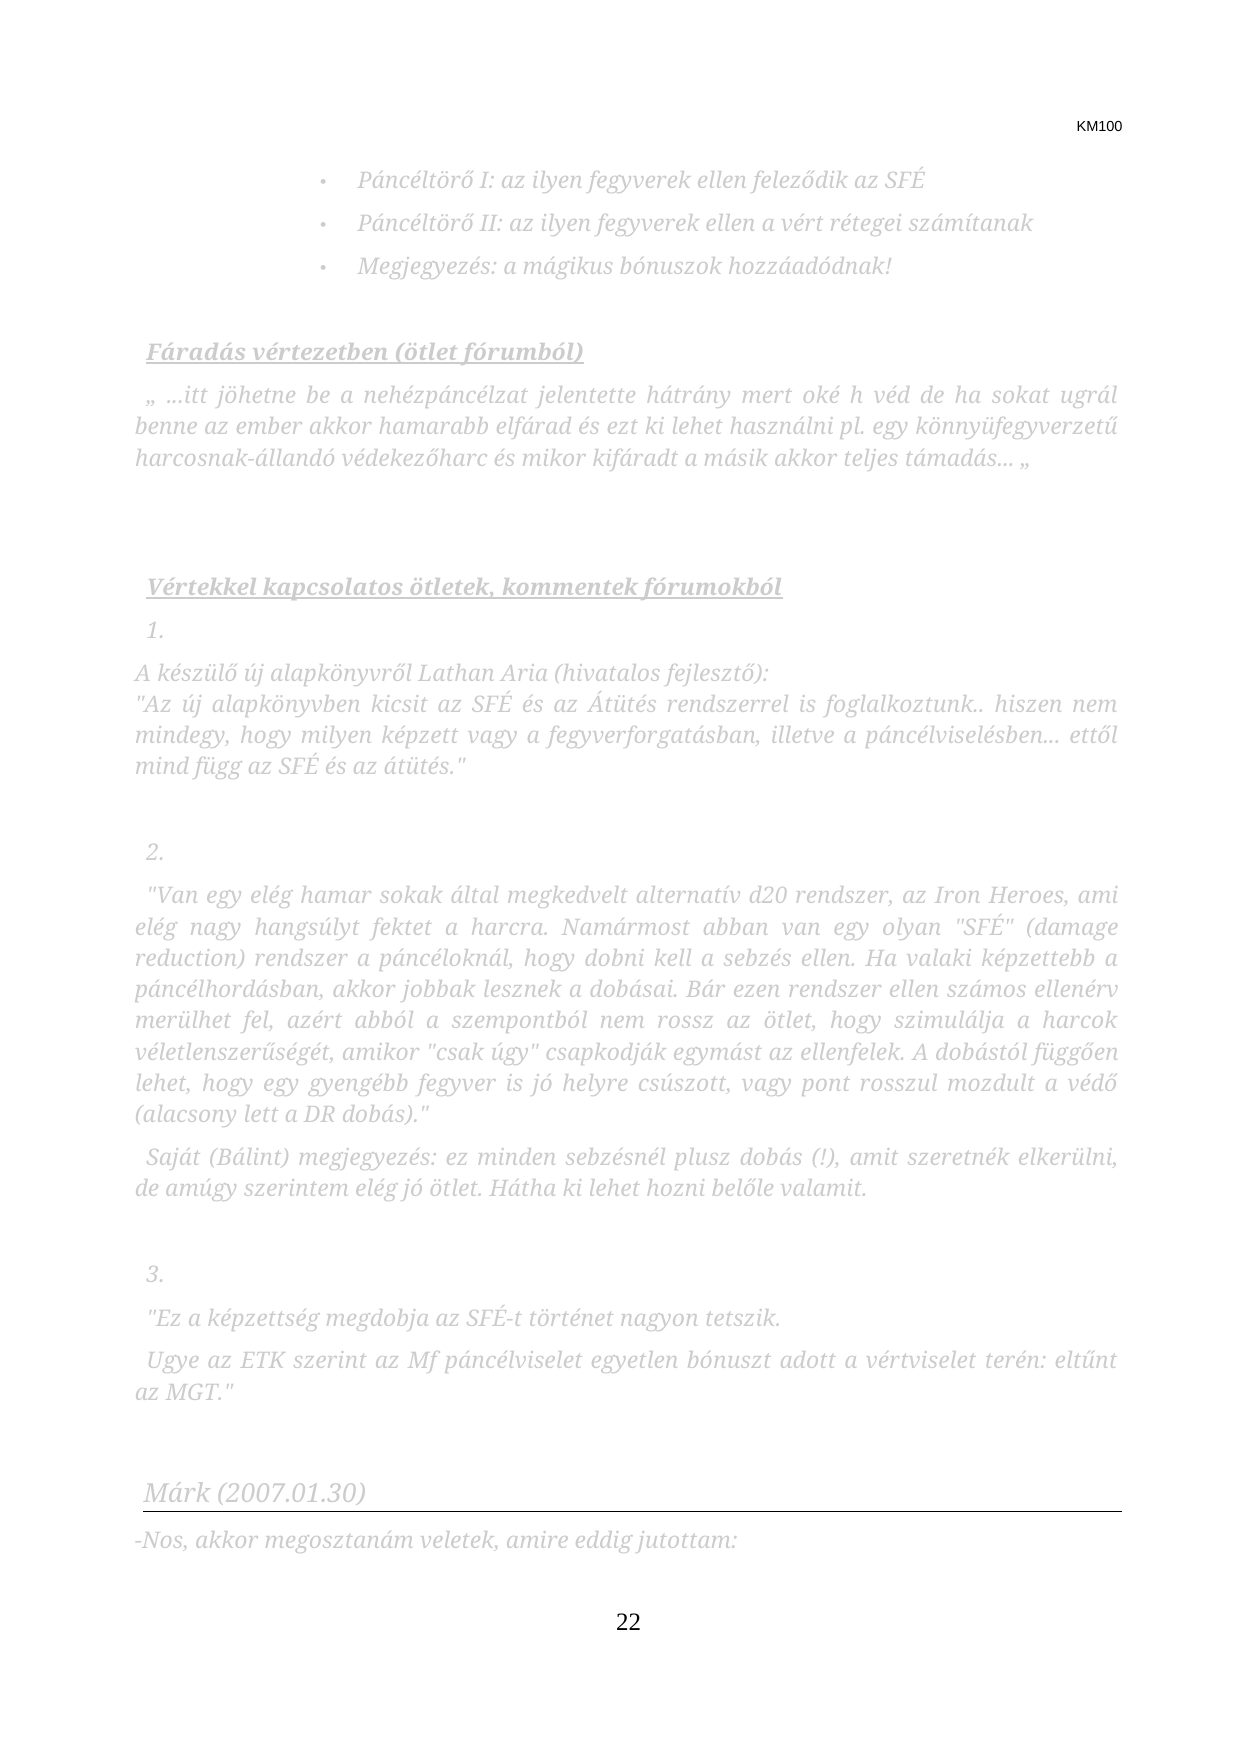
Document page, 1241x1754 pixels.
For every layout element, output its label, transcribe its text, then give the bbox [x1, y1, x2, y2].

subtitle Márk (2007.01.30) [143, 1475, 1122, 1511]
text 2. [134, 836, 1122, 868]
text Vértekkel kapcsolatos ötletek, kommentek fórumokból [134, 571, 1122, 602]
text Ugye az ETK szerint az Mf páncélviselet egyetlen bónuszt adott a vértviselet terén: eltűnt az MGT." [134, 1344, 1122, 1407]
text Fáradás vértezetben (ötlet fórumból) [134, 336, 1122, 367]
text 3. [134, 1258, 1122, 1290]
text -Nos, akkor megosztanám veletek, amire eddig jutottam: [134, 1524, 1122, 1555]
list Páncéltörő I: az ilyen fegyverek ellen feleződik az SFÉ [320, 164, 1122, 195]
text „ ...itt jöhetne be a nehézpáncélzat jelentette hátrány mert oké h véd de ha sokat ugrál benne az ember akkor hamarabb elfárad és ezt ki lehet használni pl. egy könnyüfegyverzetű harcosnak-állandó védekezőharc és mikor kifáradt a másik akkor teljes támadás... „ [134, 379, 1122, 473]
list Megjegyezés: a mágikus bónuszok hozzáadódnak! [320, 250, 1122, 281]
text "Ez a képzettség megdobja az SFÉ-t történet nagyon tetszik. [134, 1301, 1122, 1333]
text 1. [134, 613, 1122, 645]
text Saját (Bálint) megjegyezés: ez minden sebzésnél plusz dobás (!), amit szeretnék elkerülni, de amúgy szerintem elég jó ötlet. Hátha ki lehet hozni belőle valamit. [134, 1141, 1122, 1204]
text "Van egy elég hamar sokak által megkedvelt alternatív d20 rendszer, az Iron Heroes, ami elég nagy hangsúlyt fektet a harcra. Namármost abban van egy olyan "SFÉ" (damage reduction) rendszer a páncéloknál, hogy dobni kell a sebzés ellen. Ha valaki képzettebb a páncélhordásban, akkor jobbak lesznek a dobásai. Bár ezen rendszer ellen számos ellenérv merülhet fel, azért abból a szempontból nem rossz az ötlet, hogy szimulálja a harcok véletlenszerűségét, amikor "csak úgy" csapkodják egymást az ellenfelek. A dobástól függően lehet, hogy egy gyengébb fegyver is jó helyre csúszott, vagy pont rosszul mozdult a védő (alacsony lett a DR dobás)." [134, 879, 1122, 1129]
text A készülő új alapkönyvről Lathan Aria (hivatalos fejlesztő): "Az új alapkönyvben kicsit az SFÉ és az Átütés rendszerrel is foglalkoztunk.. hiszen nem mindegy, hogy milyen képzett vagy a fegyverforgatásban, illetve a páncélviselésben... ettől mind függ az SFÉ és az átütés." [134, 657, 1122, 782]
list Páncéltörő II: az ilyen fegyverek ellen a vért rétegei számítanak [320, 207, 1122, 238]
